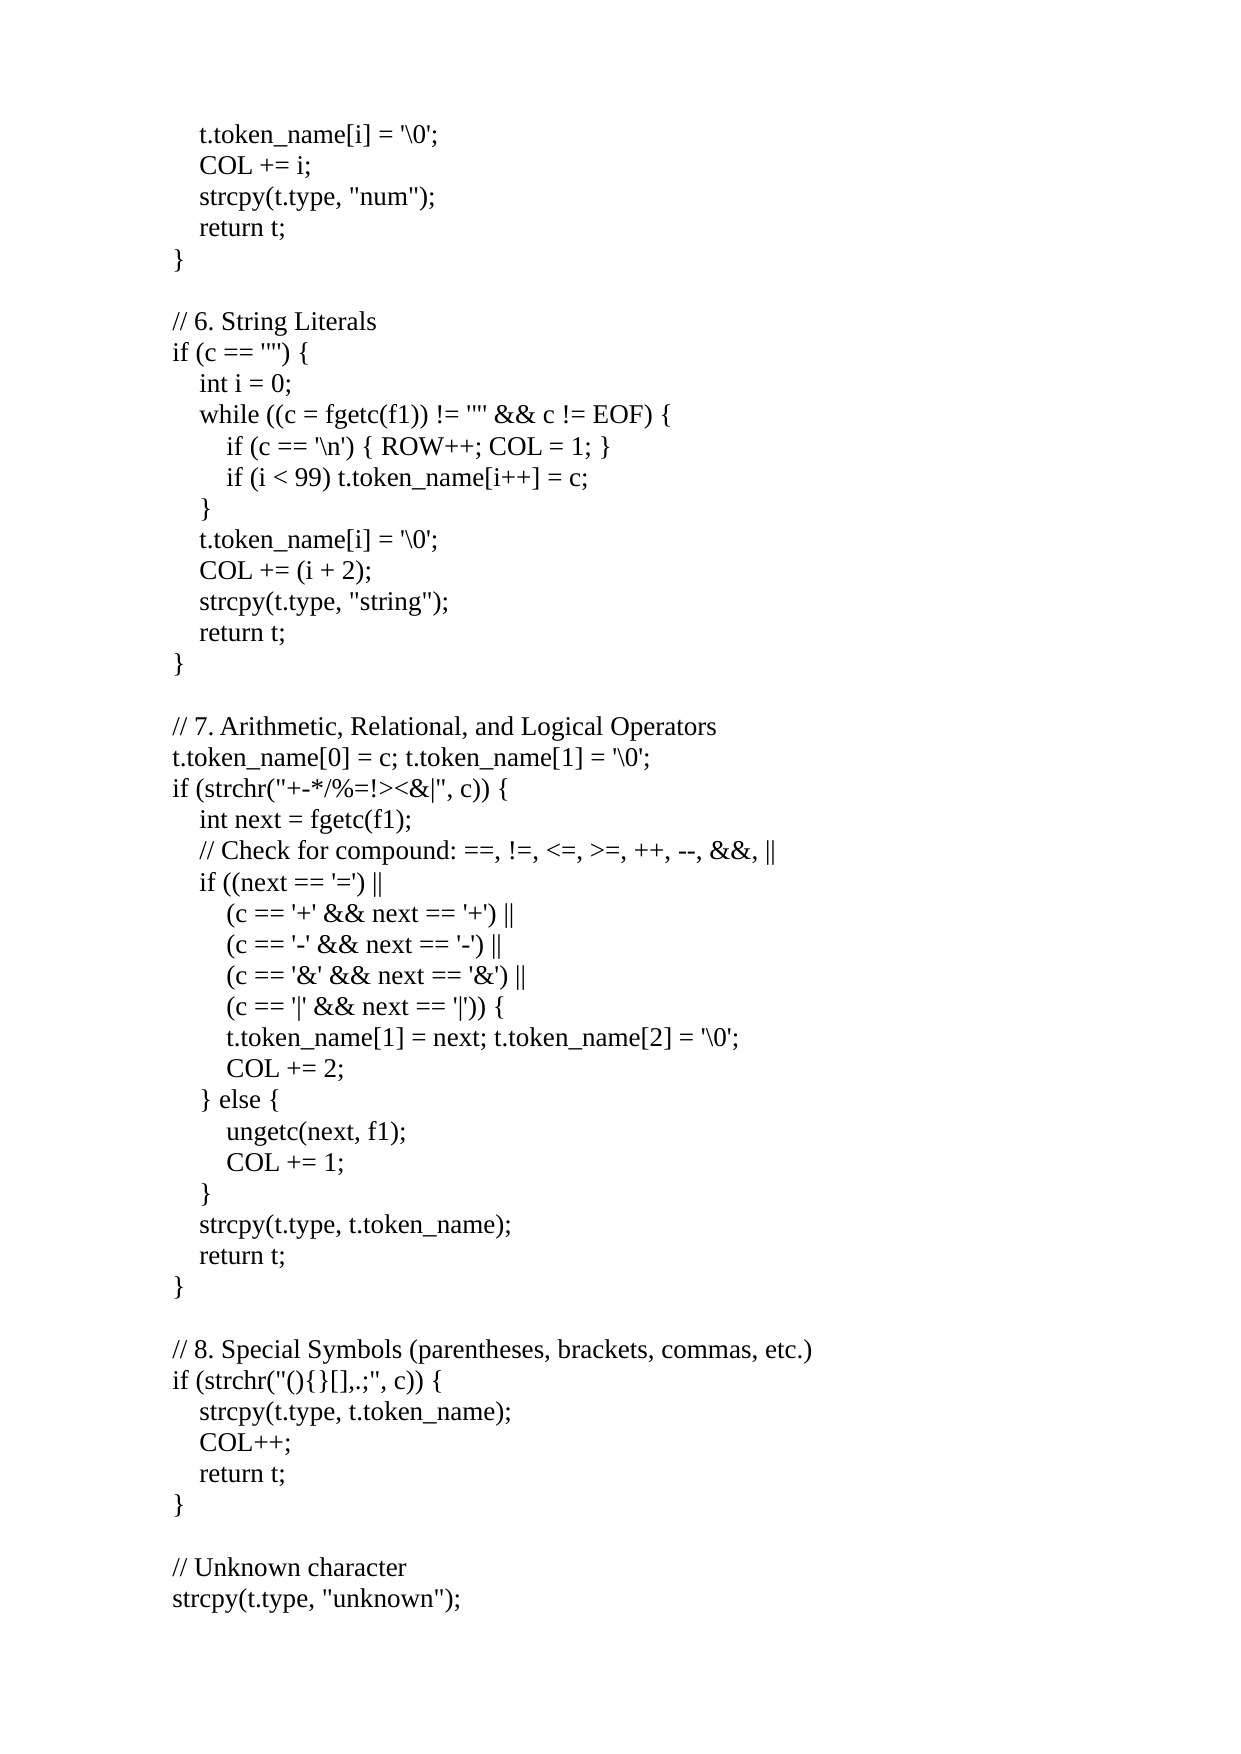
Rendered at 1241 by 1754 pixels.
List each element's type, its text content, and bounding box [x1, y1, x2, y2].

text if ((next == '=') || [118, 866, 1122, 897]
text t.token_name[i] = '\0'; [118, 118, 1122, 149]
text t.token_name[1] = next; t.token_name[2] = '\0'; [118, 1021, 1122, 1052]
text // 7. Arithmetic, Relational, and Logical Operators [118, 710, 1122, 741]
text strcpy(t.type, t.token_name); [118, 1395, 1122, 1426]
text } [118, 1271, 1122, 1302]
text t.token_name[i] = '\0'; [118, 523, 1122, 554]
text if (strchr("(){}[],.;", c)) { [118, 1364, 1122, 1395]
text if (c == '"') { [118, 336, 1122, 367]
text strcpy(t.type, "string"); [118, 585, 1122, 616]
text strcpy(t.type, t.token_name); [118, 1208, 1122, 1239]
text } [118, 243, 1122, 274]
text } [118, 648, 1122, 679]
text // Unknown character [118, 1551, 1122, 1582]
text COL++; [118, 1426, 1122, 1457]
text COL += (i + 2); [118, 554, 1122, 585]
text return t; [118, 212, 1122, 243]
text COL += 1; [118, 1146, 1122, 1177]
text } [118, 1488, 1122, 1520]
text strcpy(t.type, "unknown"); [118, 1582, 1122, 1613]
text t.token_name[0] = c; t.token_name[1] = '\0'; [118, 741, 1122, 772]
text (c == '|' && next == '|')) { [118, 990, 1122, 1021]
text } [118, 1177, 1122, 1208]
text COL += i; [118, 149, 1122, 180]
text strcpy(t.type, "num"); [118, 180, 1122, 212]
text // 6. String Literals [118, 305, 1122, 336]
text } else { [118, 1084, 1122, 1115]
text int i = 0; [118, 367, 1122, 398]
text } [118, 492, 1122, 523]
text int next = fgetc(f1); [118, 803, 1122, 834]
text (c == '-' && next == '-') || [118, 928, 1122, 959]
text (c == '+' && next == '+') || [118, 897, 1122, 928]
text ungetc(next, f1); [118, 1115, 1122, 1146]
text // Check for compound: ==, !=, <=, >=, ++, --, &&, || [118, 834, 1122, 866]
text while ((c = fgetc(f1)) != '"' && c != EOF) { [118, 398, 1122, 429]
text if (strchr("+-*/%=!><&|", c)) { [118, 772, 1122, 803]
text (c == '&' && next == '&') || [118, 959, 1122, 990]
text COL += 2; [118, 1052, 1122, 1084]
text return t; [118, 1239, 1122, 1271]
text return t; [118, 1457, 1122, 1488]
text if (i < 99) t.token_name[i++] = c; [118, 461, 1122, 492]
text // 8. Special Symbols (parentheses, brackets, commas, etc.) [118, 1333, 1122, 1364]
text if (c == '\n') { ROW++; COL = 1; } [118, 429, 1122, 461]
text return t; [118, 616, 1122, 648]
